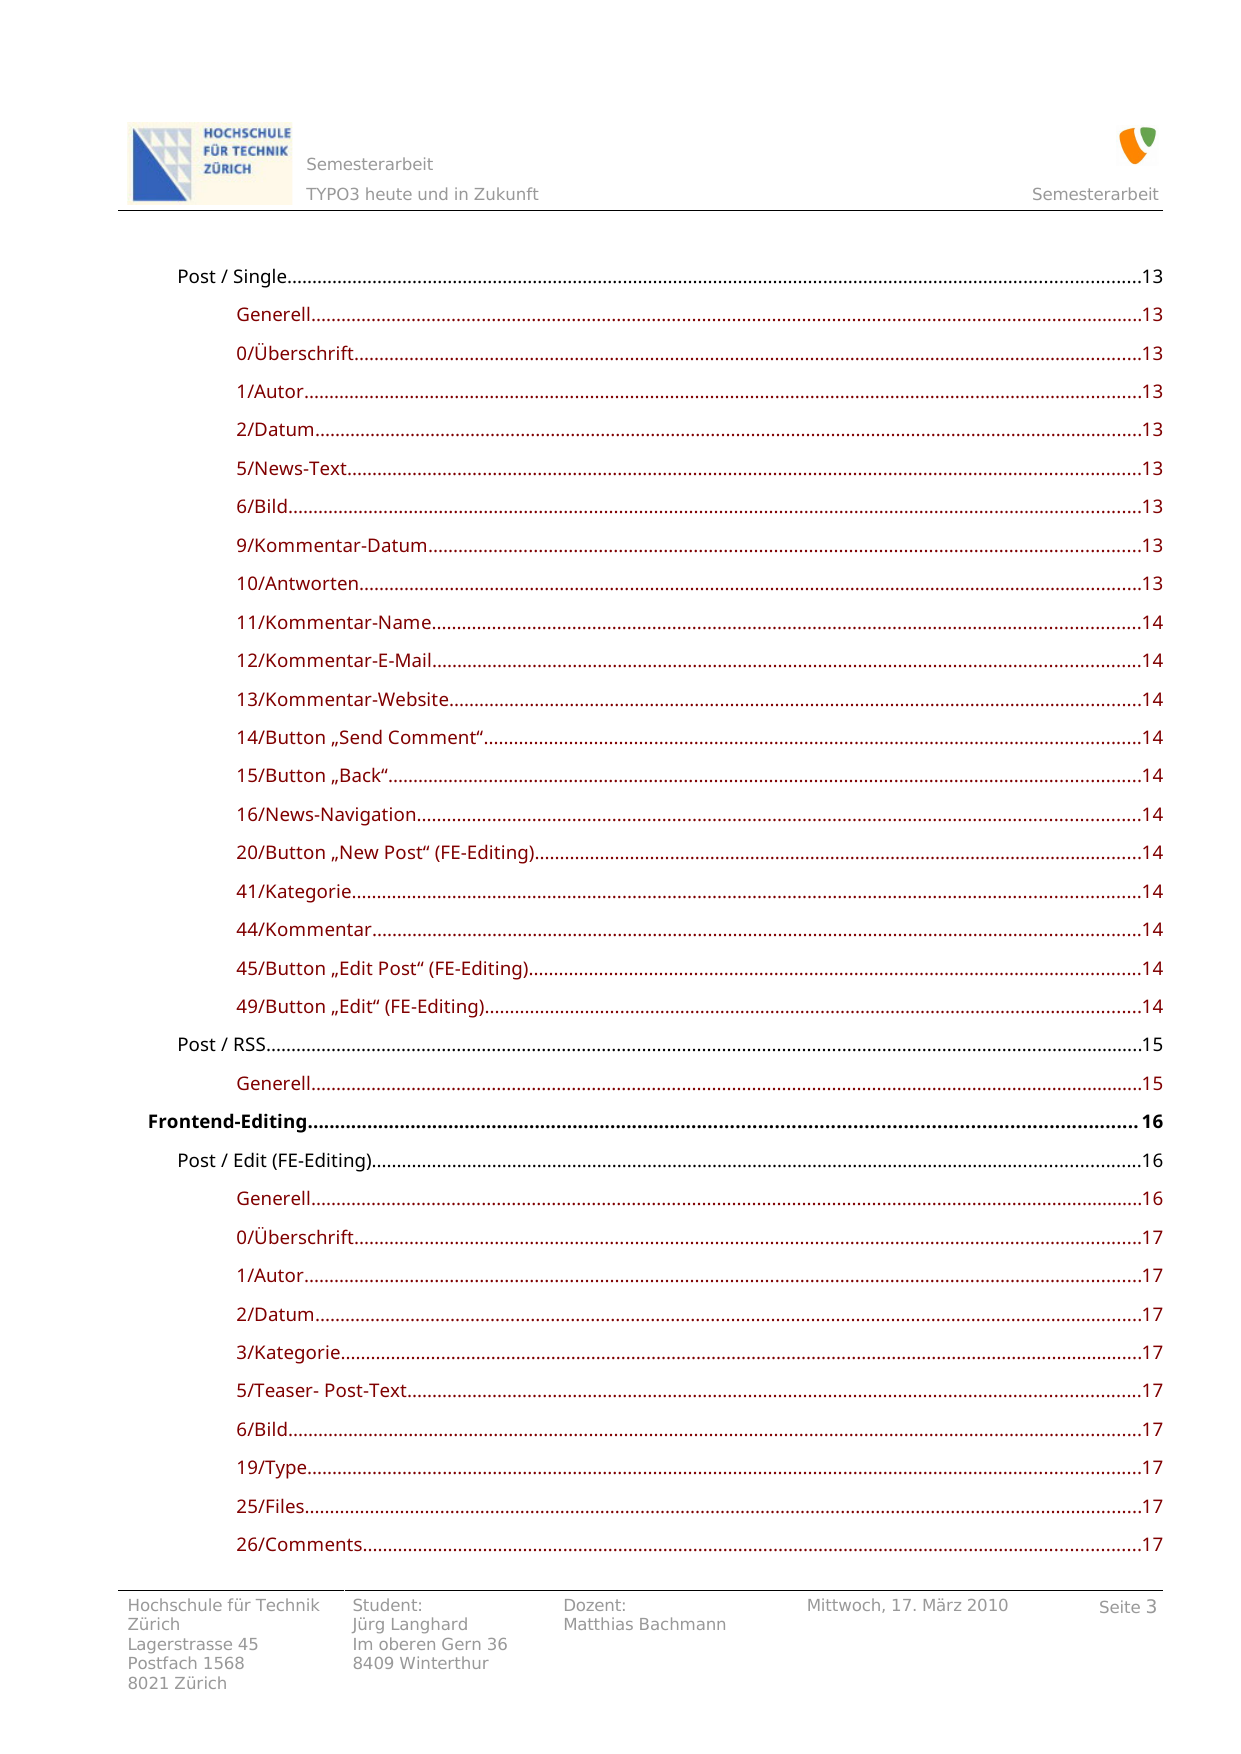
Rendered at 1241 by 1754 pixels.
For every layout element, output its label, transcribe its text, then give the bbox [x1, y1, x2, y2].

text 3/Kategorie 17 [236, 1339, 1163, 1365]
picture [1116, 125, 1159, 166]
text 15/Button „Back“ 14 [236, 762, 1163, 788]
picture [127, 122, 293, 205]
text Post / Edit (FE-Editing) 16 [177, 1147, 1163, 1173]
text 1/Autor 13 [236, 378, 1163, 404]
text 19/Type 17 [236, 1454, 1163, 1480]
text Frontend-Editing 16 [148, 1108, 1163, 1134]
text 0/Überschrift 13 [236, 339, 1163, 366]
text 44/Kommentar 14 [236, 916, 1163, 942]
text 10/Antworten 13 [236, 570, 1163, 596]
text 13/Kommentar-Website 14 [236, 685, 1163, 711]
text 1/Autor 17 [236, 1262, 1163, 1288]
text 45/Button „Edit Post“ (FE-Editing) 14 [236, 954, 1163, 981]
text 16/News-Navigation 14 [236, 801, 1163, 827]
text 11/Kommentar-Name 14 [236, 608, 1163, 634]
text 6/Bild 13 [236, 493, 1163, 519]
text Generell 16 [236, 1185, 1163, 1211]
text 0/Überschrift 17 [236, 1223, 1163, 1249]
text Generell 13 [236, 301, 1163, 327]
text Generell 15 [236, 1070, 1163, 1096]
text 2/Datum 17 [236, 1300, 1163, 1326]
text 14/Button „Send Comment“ 14 [236, 724, 1163, 750]
text 41/Kategorie 14 [236, 878, 1163, 904]
text 26/Comments 17 [236, 1531, 1163, 1557]
text 20/Button „New Post“ (FE-Editing) 14 [236, 839, 1163, 865]
text 5/News-Text 13 [236, 455, 1163, 481]
text 5/Teaser- Post-Text 17 [236, 1377, 1163, 1403]
text 25/Files 17 [236, 1493, 1163, 1519]
text 49/Button „Edit“ (FE-Editing) 14 [236, 993, 1163, 1019]
text Post / Single 13 [177, 263, 1163, 289]
text 9/Kommentar-Datum 13 [236, 532, 1163, 558]
text 12/Kommentar-E-Mail 14 [236, 647, 1163, 673]
text 6/Bild 17 [236, 1416, 1163, 1442]
text 2/Datum 13 [236, 416, 1163, 442]
text Post / RSS 15 [177, 1031, 1163, 1057]
